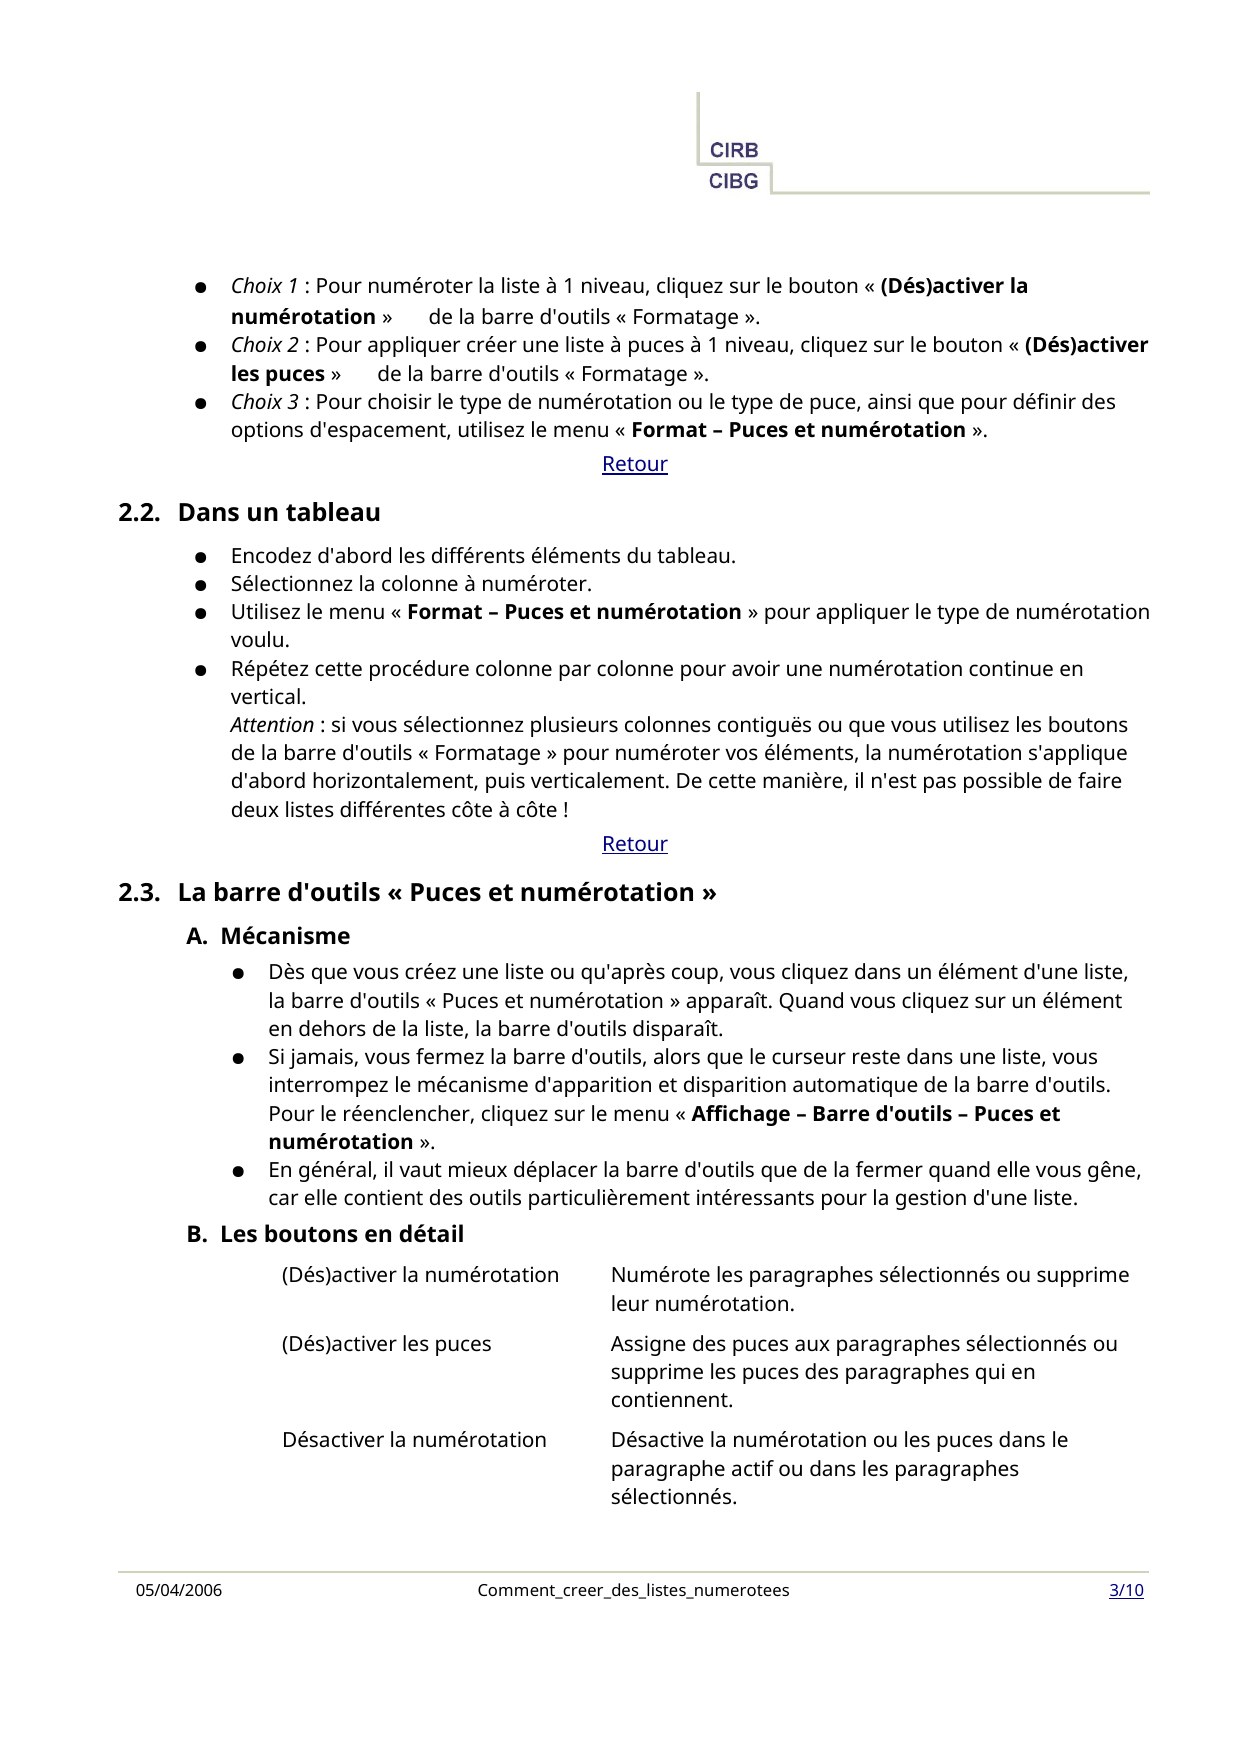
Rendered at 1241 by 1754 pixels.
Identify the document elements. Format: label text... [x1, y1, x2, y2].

list Si jamais, vous fermez la barre d'outils, alors que le curseur reste dans une liste, vous interrompez le mécanisme d'apparition et disparition automatique de la barre d'outils. Pour le réenclencher, cliquez sur le menu « Affichage – Barre d'outils – Puces et numérotation ». [231, 1042, 1152, 1155]
table_header Retour [118, 444, 1152, 483]
list Utilisez le menu « Format – Puces et numérotation » pour appliquer le type de numérotation voulu. [193, 597, 1152, 654]
table_header (Dés)activer la numérotation [276, 1255, 604, 1323]
list Dès que vous créez une liste ou qu'après coup, vous cliquez dans un élément d'une liste, la barre d'outils « Puces et numérotation » apparaît. Quand vous cliquez sur un élément en dehors de la liste, la barre d'outils disparaît. [231, 957, 1152, 1042]
subtitle Mécanisme [118, 920, 1152, 952]
table_cell Désactive la numérotation ou les puces dans le paragraphe actif ou dans les paragraphes sélectionnés. [605, 1420, 1152, 1516]
list Choix 2 : Pour appliquer créer une liste à puces à 1 niveau, cliquez sur le bouton « (Dés)activer les puces » de la barre d'outils « Formatage ». [193, 331, 1152, 387]
table_header [225, 1255, 276, 1323]
table_cell [225, 1420, 276, 1516]
subtitle Les boutons en détail [118, 1217, 1152, 1249]
list Attention : si vous sélectionnez plusieurs colonnes contiguës ou que vous utilisez les boutons de la barre d'outils « Formatage » pour numéroter vos éléments, la numérotation s'applique d'abord horizontalement, puis verticalement. De cette manière, il n'est pas possible de faire deux listes différentes côte à côte ! [193, 710, 1152, 823]
list En général, il vaut mieux déplacer la barre d'outils que de la fermer quand elle vous gêne, car elle contient des outils particulièrement intéressants pour la gestion d'une liste. [231, 1155, 1152, 1212]
subtitle Dans un tableau [118, 495, 1152, 529]
table_header Numérote les paragraphes sélectionnés ou supprime leur numérotation. [605, 1255, 1152, 1323]
list Choix 3 : Pour choisir le type de numérotation ou le type de puce, ainsi que pour définir des options d'espacement, utilisez le menu « Format – Puces et numérotation ». [193, 387, 1152, 444]
table_cell Désactiver la numérotation [276, 1420, 604, 1516]
table_cell (Dés)activer les puces [276, 1323, 604, 1419]
picture [609, 92, 1150, 214]
list Choix 1 : Pour numéroter la liste à 1 niveau, cliquez sur le bouton « (Dés)activer la numérotation » de la barre d'outils « Formatage ». [193, 271, 1152, 331]
table_header Retour [118, 823, 1152, 863]
table_cell [225, 1323, 276, 1419]
subtitle La barre d'outils « Puces et numérotation » [118, 874, 1152, 908]
list Répétez cette procédure colonne par colonne pour avoir une numérotation continue en vertical. [193, 654, 1152, 710]
list Sélectionnez la colonne à numéroter. [193, 569, 1152, 597]
list Encodez d'abord les différents éléments du tableau. [193, 541, 1152, 569]
table_cell Assigne des puces aux paragraphes sélectionnés ou supprime les puces des paragraphes qui en contiennent. [605, 1323, 1152, 1419]
